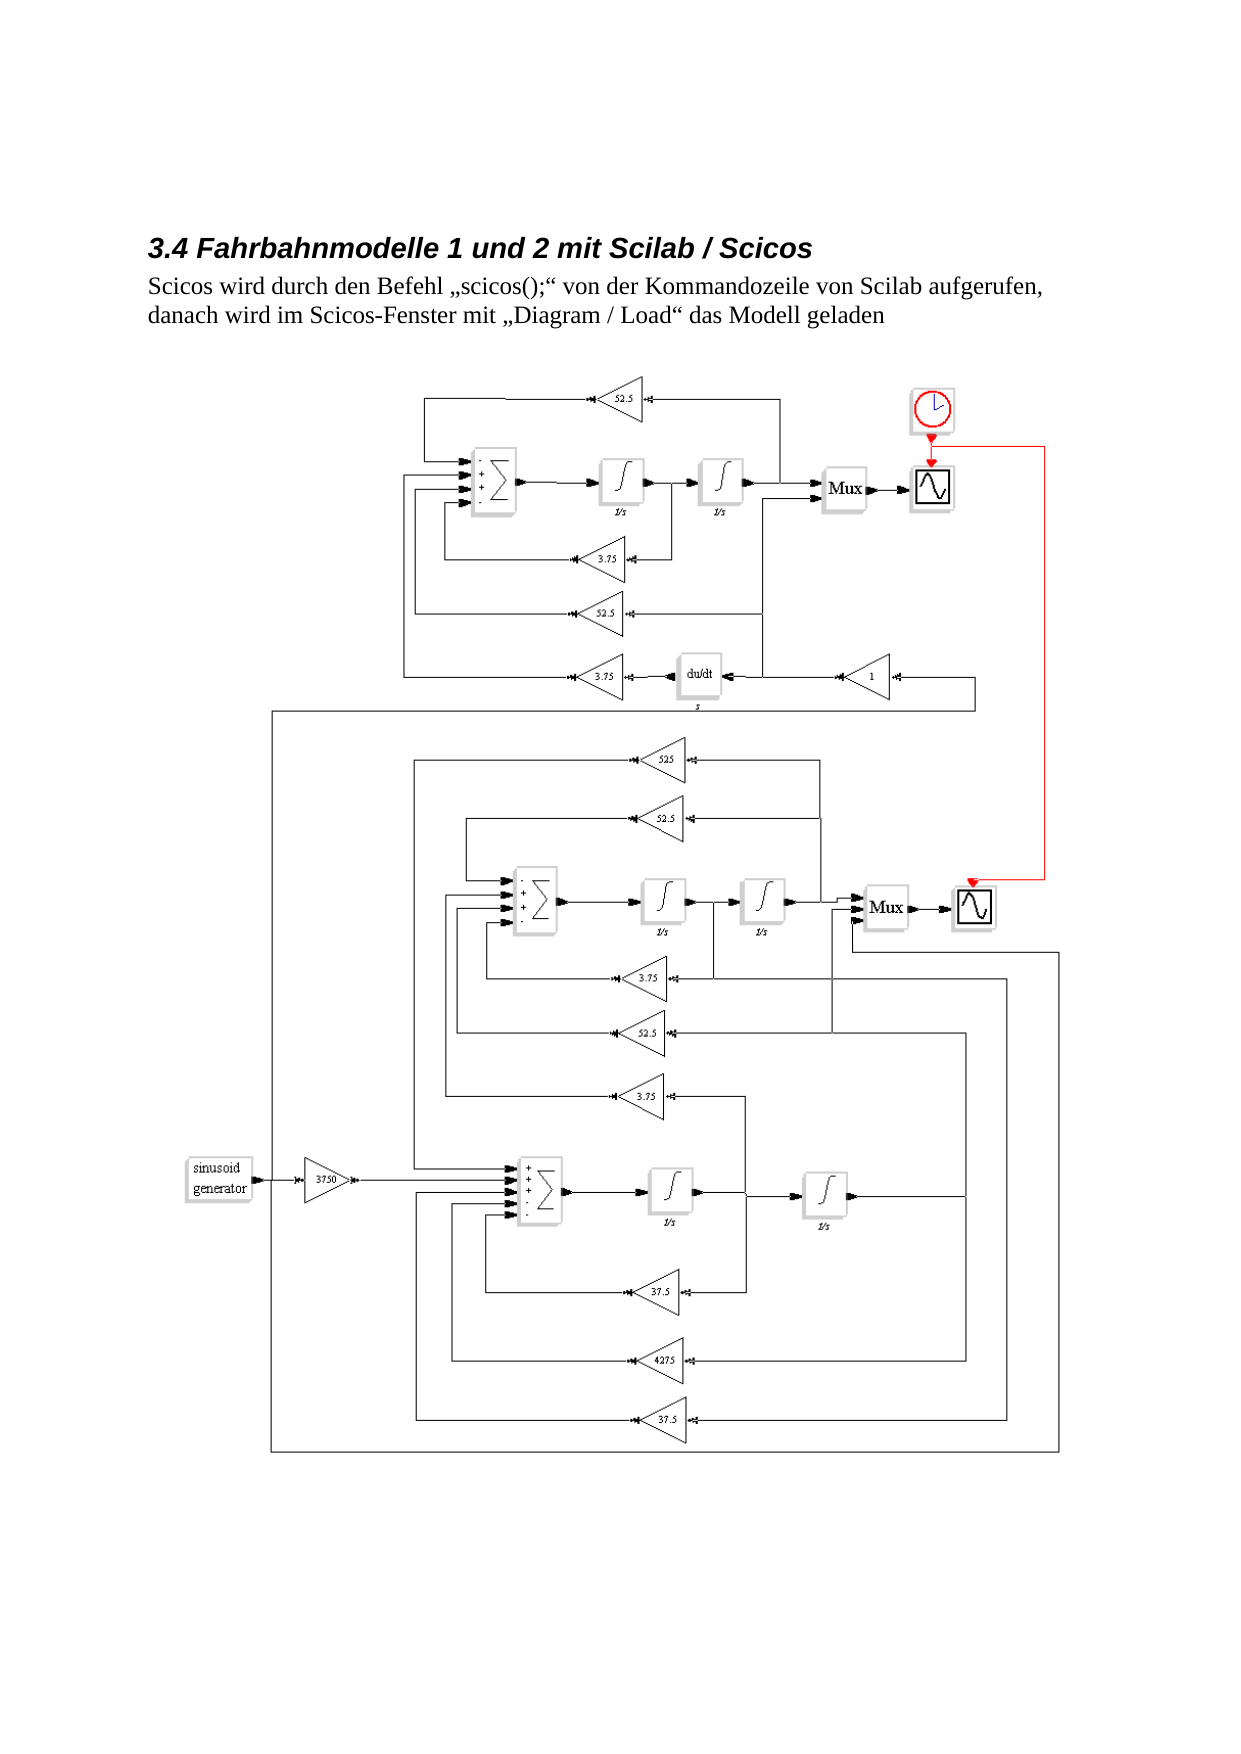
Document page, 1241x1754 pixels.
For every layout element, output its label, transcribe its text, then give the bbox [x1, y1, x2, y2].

picture [147, 357, 1085, 1471]
text Scicos wird durch den Befehl „scicos();“ von der Kommandozeile von Scilab aufgerufen, danach wird im Scicos-Fenster mit „Diagram / Load“ das Modell geladen [148, 271, 1093, 328]
subtitle 3.4 Fahrbahnmodelle 1 und 2 mit Scilab / Scicos [148, 231, 1093, 265]
